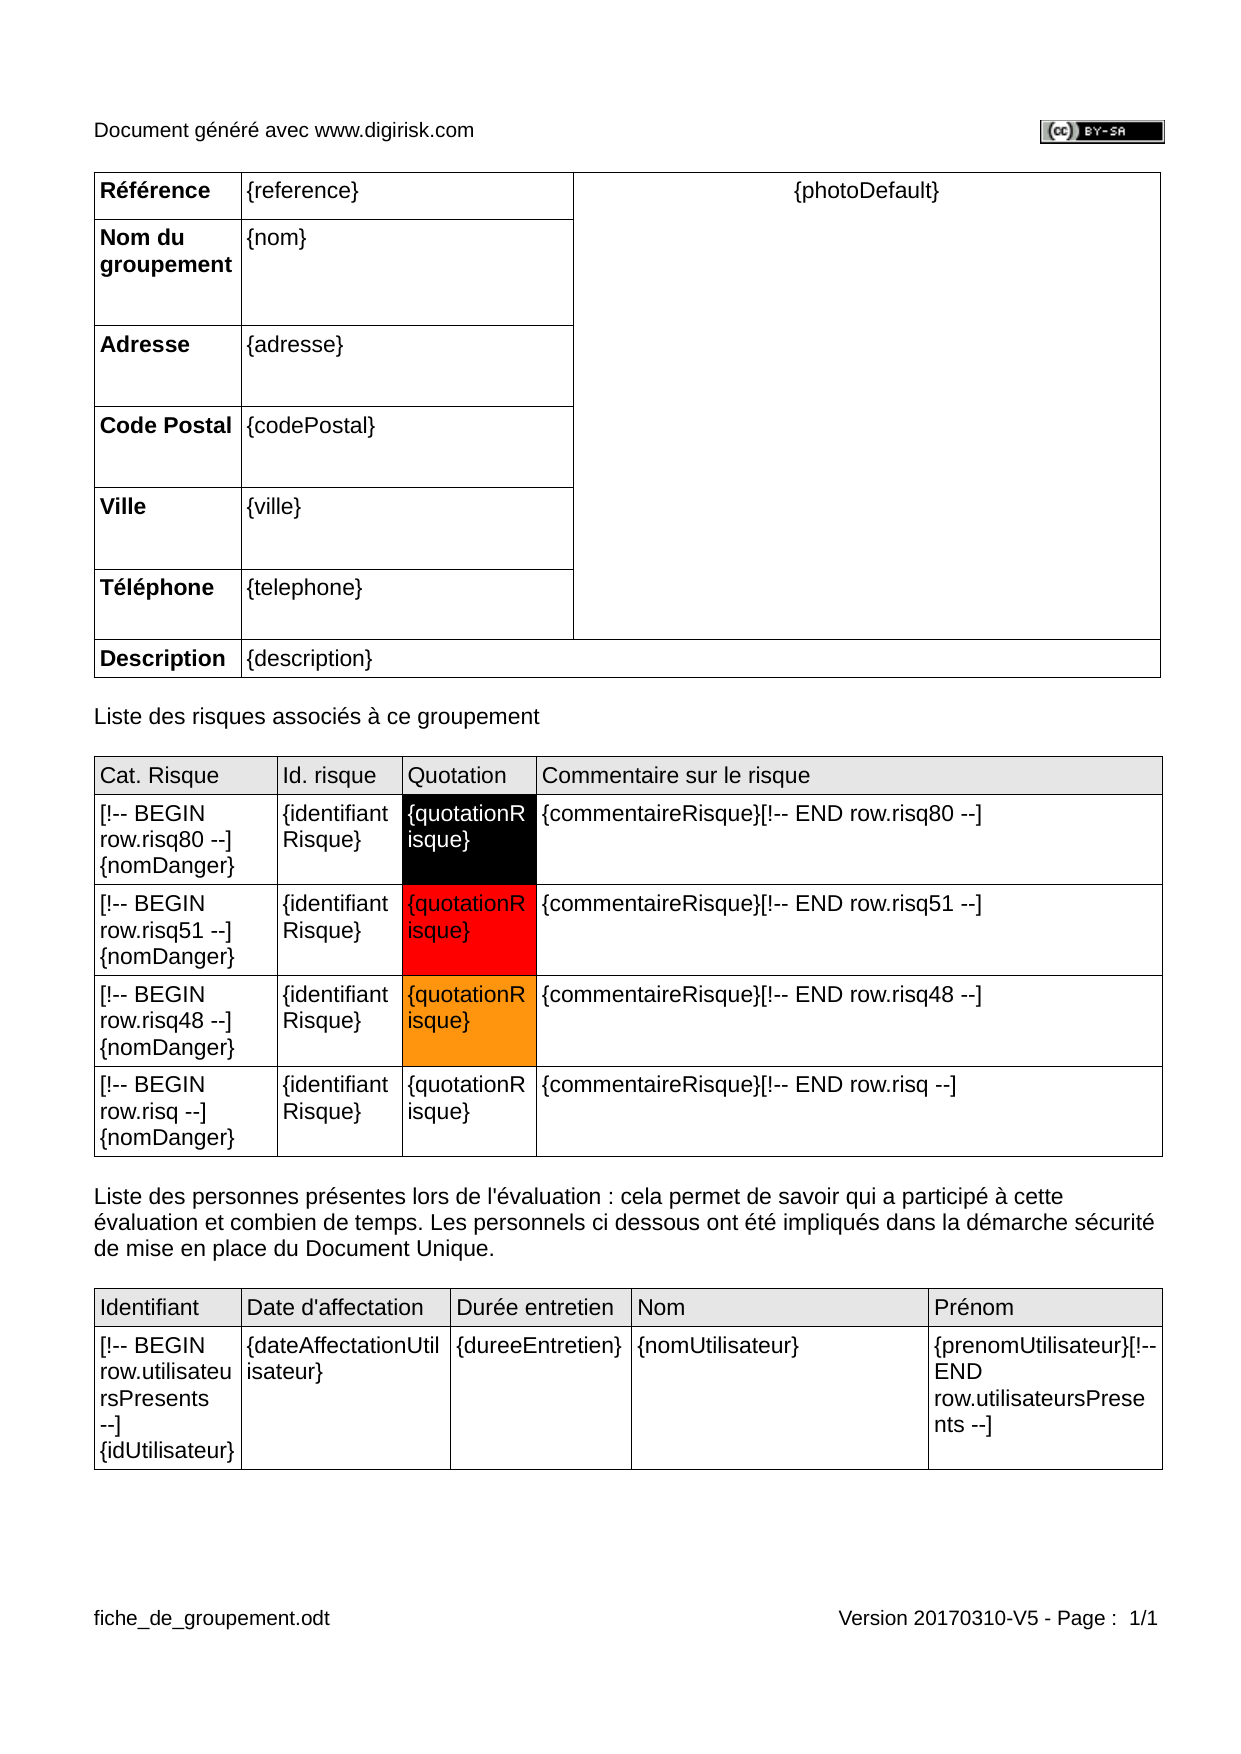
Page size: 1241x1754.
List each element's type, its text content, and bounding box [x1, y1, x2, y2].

table_cell {codePostal} [242, 407, 573, 487]
text Liste des risques associés à ce groupement [94, 703, 1162, 729]
picture [1040, 120, 1165, 144]
table_cell [!-- BEGIN row.risq --]{nomDanger} [95, 1067, 277, 1156]
table_cell Ville [95, 488, 241, 568]
table_cell [!-- BEGIN row.risq51 --]{nomDanger} [95, 885, 277, 975]
table_header Quotation [403, 757, 536, 794]
table_cell {identifiantRisque} [278, 795, 402, 884]
table_cell {telephone} [242, 570, 573, 639]
table_cell {commentaireRisque}[!-- END row.risq80 --] [537, 795, 1162, 884]
table_cell {dureeEntretien} [451, 1327, 631, 1469]
table_cell {identifiantRisque} [278, 885, 402, 975]
table_cell Téléphone [95, 570, 241, 639]
table_cell {dateAffectationUtilisateur} [242, 1327, 450, 1469]
table_header Commentaire sur le risque [537, 757, 1162, 794]
table_cell {quotationRisque} [403, 885, 536, 975]
table_header Cat. Risque [95, 757, 277, 794]
table_cell [!-- BEGIN row.risq80 --]{nomDanger} [95, 795, 277, 884]
table_cell {nom} [242, 220, 573, 325]
table_header Prénom [929, 1289, 1162, 1326]
table_header {reference} [242, 173, 573, 218]
table_cell {quotationRisque} [403, 1067, 536, 1156]
table_cell {nomUtilisateur} [632, 1327, 928, 1469]
table_header Durée entretien [451, 1289, 631, 1326]
table_cell Description [95, 640, 241, 677]
table_cell {quotationRisque} [403, 976, 536, 1066]
table_cell {identifiantRisque} [278, 976, 402, 1066]
table_header {photoDefault} [574, 173, 1160, 639]
table_cell [!-- BEGIN row.risq48 --]{nomDanger} [95, 976, 277, 1066]
table_header Référence [95, 173, 241, 218]
table_cell {adresse} [242, 326, 573, 406]
table_cell {quotationRisque} [403, 795, 536, 884]
table_cell {identifiantRisque} [278, 1067, 402, 1156]
table_header Nom [632, 1289, 928, 1326]
table_cell [!-- BEGIN row.utilisateursPresents --]{idUtilisateur} [95, 1327, 241, 1469]
table_cell Adresse [95, 326, 241, 406]
table_cell Nom du groupement [95, 220, 241, 325]
table_cell {prenomUtilisateur}[!-- END row.utilisateursPresents --] [929, 1327, 1162, 1469]
text Liste des personnes présentes lors de l'évaluation : cela permet de savoir qui a participé à cette évaluation et combien de temps. Les personnels ci dessous ont été impliqués dans la démarche sécurité de mise en place du Document Unique. [94, 1183, 1162, 1262]
table_cell {ville} [242, 488, 573, 568]
table_header Id. risque [278, 757, 402, 794]
table_cell {description} [242, 640, 1160, 677]
table_header Identifiant [95, 1289, 241, 1326]
table_cell Code Postal [95, 407, 241, 487]
table_header Date d'affectation [242, 1289, 450, 1326]
table_cell {commentaireRisque}[!-- END row.risq --] [537, 1067, 1162, 1156]
table_cell {commentaireRisque}[!-- END row.risq48 --] [537, 976, 1162, 1066]
table_cell {commentaireRisque}[!-- END row.risq51 --] [537, 885, 1162, 975]
